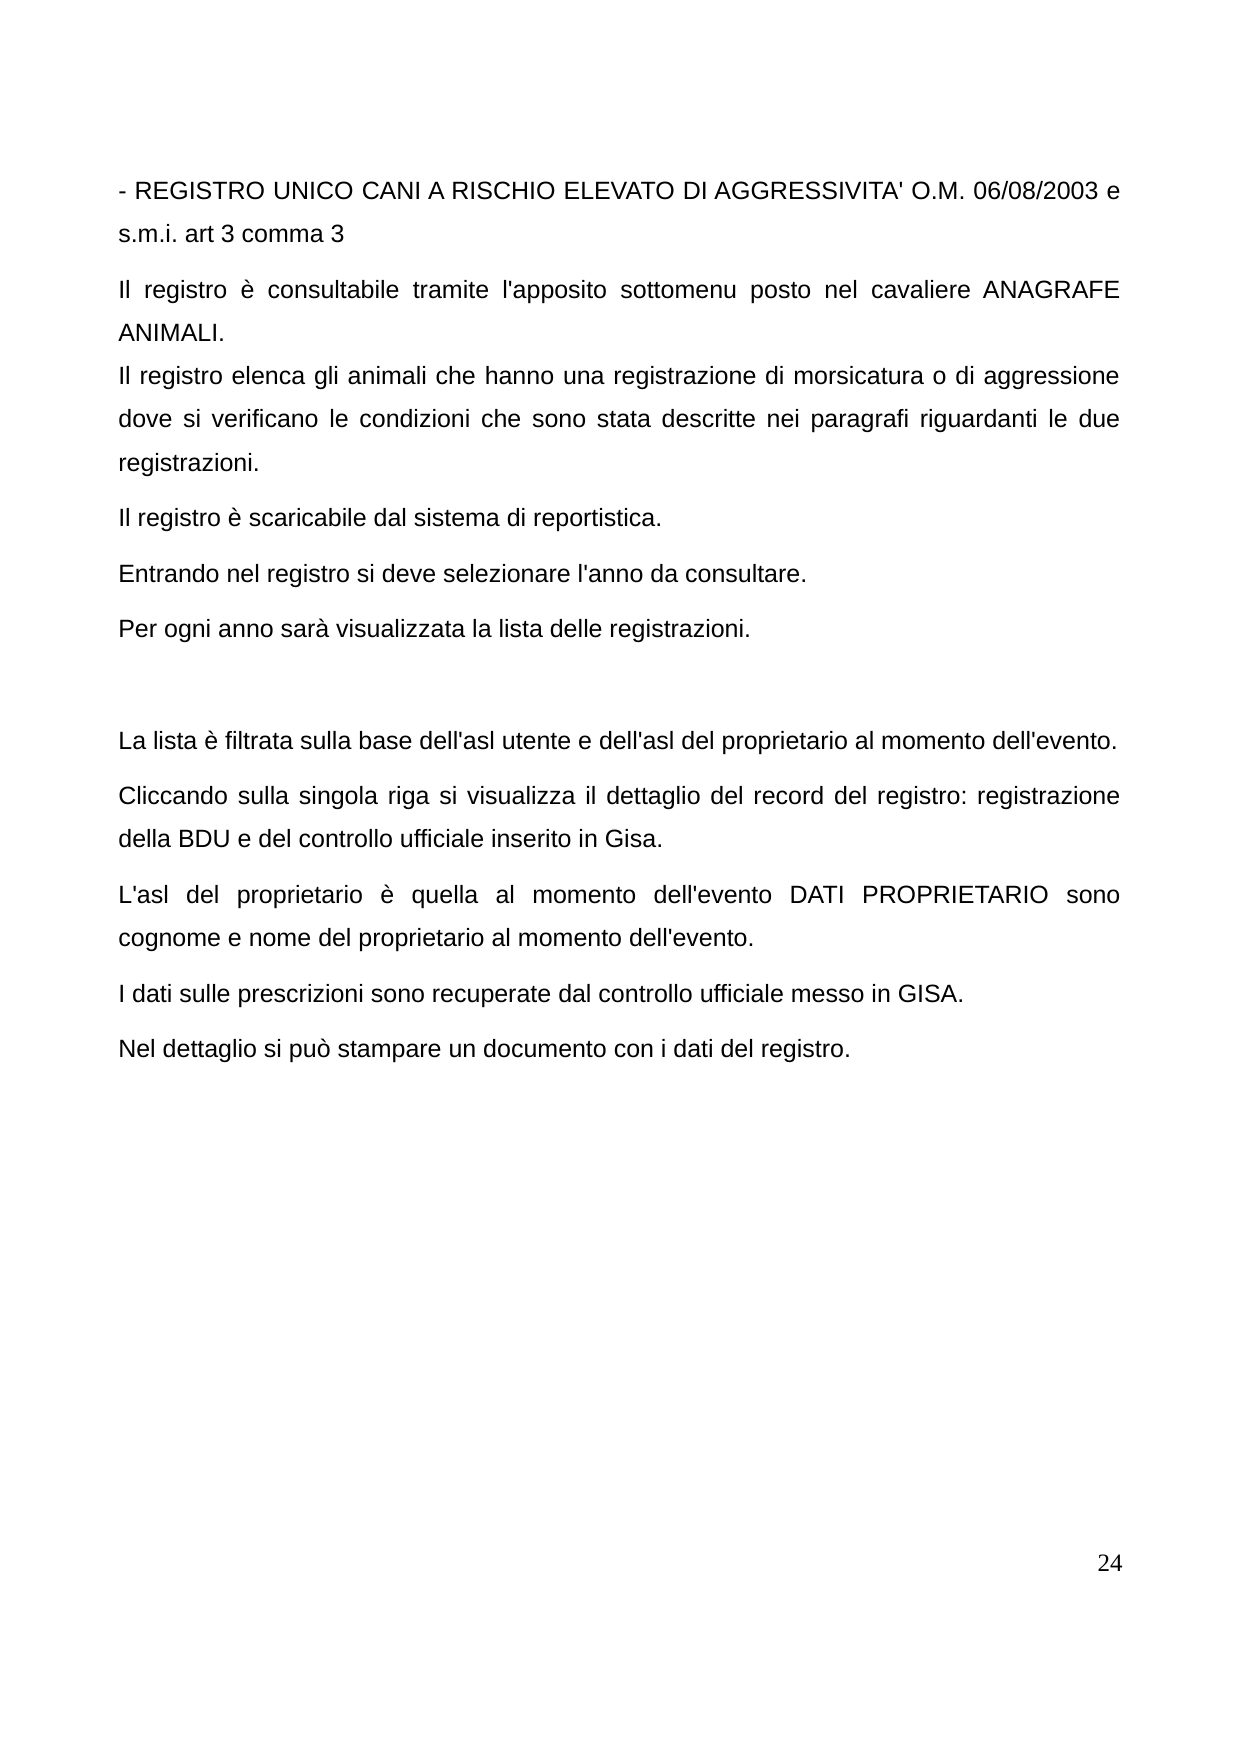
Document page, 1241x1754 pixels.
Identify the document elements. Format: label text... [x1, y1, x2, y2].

text Cliccando sulla singola riga si visualizza il dettaglio del record del registro: registrazione della BDU e del controllo ufficiale inserito in Gisa. [118, 781, 1122, 853]
text L'asl del proprietario è quella al momento dell'evento DATI PROPRIETARIO sono cognome e nome del proprietario al momento dell'evento. [118, 880, 1122, 952]
text Per ogni anno sarà visualizzata la lista delle registrazioni. [118, 614, 1122, 643]
text Nel dettaglio si può stampare un documento con i dati del registro. [118, 1034, 1122, 1063]
text Entrando nel registro si deve selezionare l'anno da consultare. [118, 559, 1122, 588]
text - REGISTRO UNICO CANI A RISCHIO ELEVATO DI AGGRESSIVITA' O.M. 06/08/2003 e s.m.i. art 3 comma 3 [118, 176, 1122, 248]
text Il registro è scaricabile dal sistema di reportistica. [118, 503, 1122, 532]
text I dati sulle prescrizioni sono recuperate dal controllo ufficiale messo in GISA. [118, 979, 1122, 1008]
text La lista è filtrata sulla base dell'asl utente e dell'asl del proprietario al momento dell'evento. [118, 726, 1122, 754]
text Il registro è consultabile tramite l'apposito sottomenu posto nel cavaliere ANAGRAFE ANIMALI. Il registro elenca gli animali che hanno una registrazione di morsicatura o di aggressione dove si verificano le condizioni che sono stata descritte nei paragrafi riguardanti le due registrazioni. [118, 275, 1122, 476]
